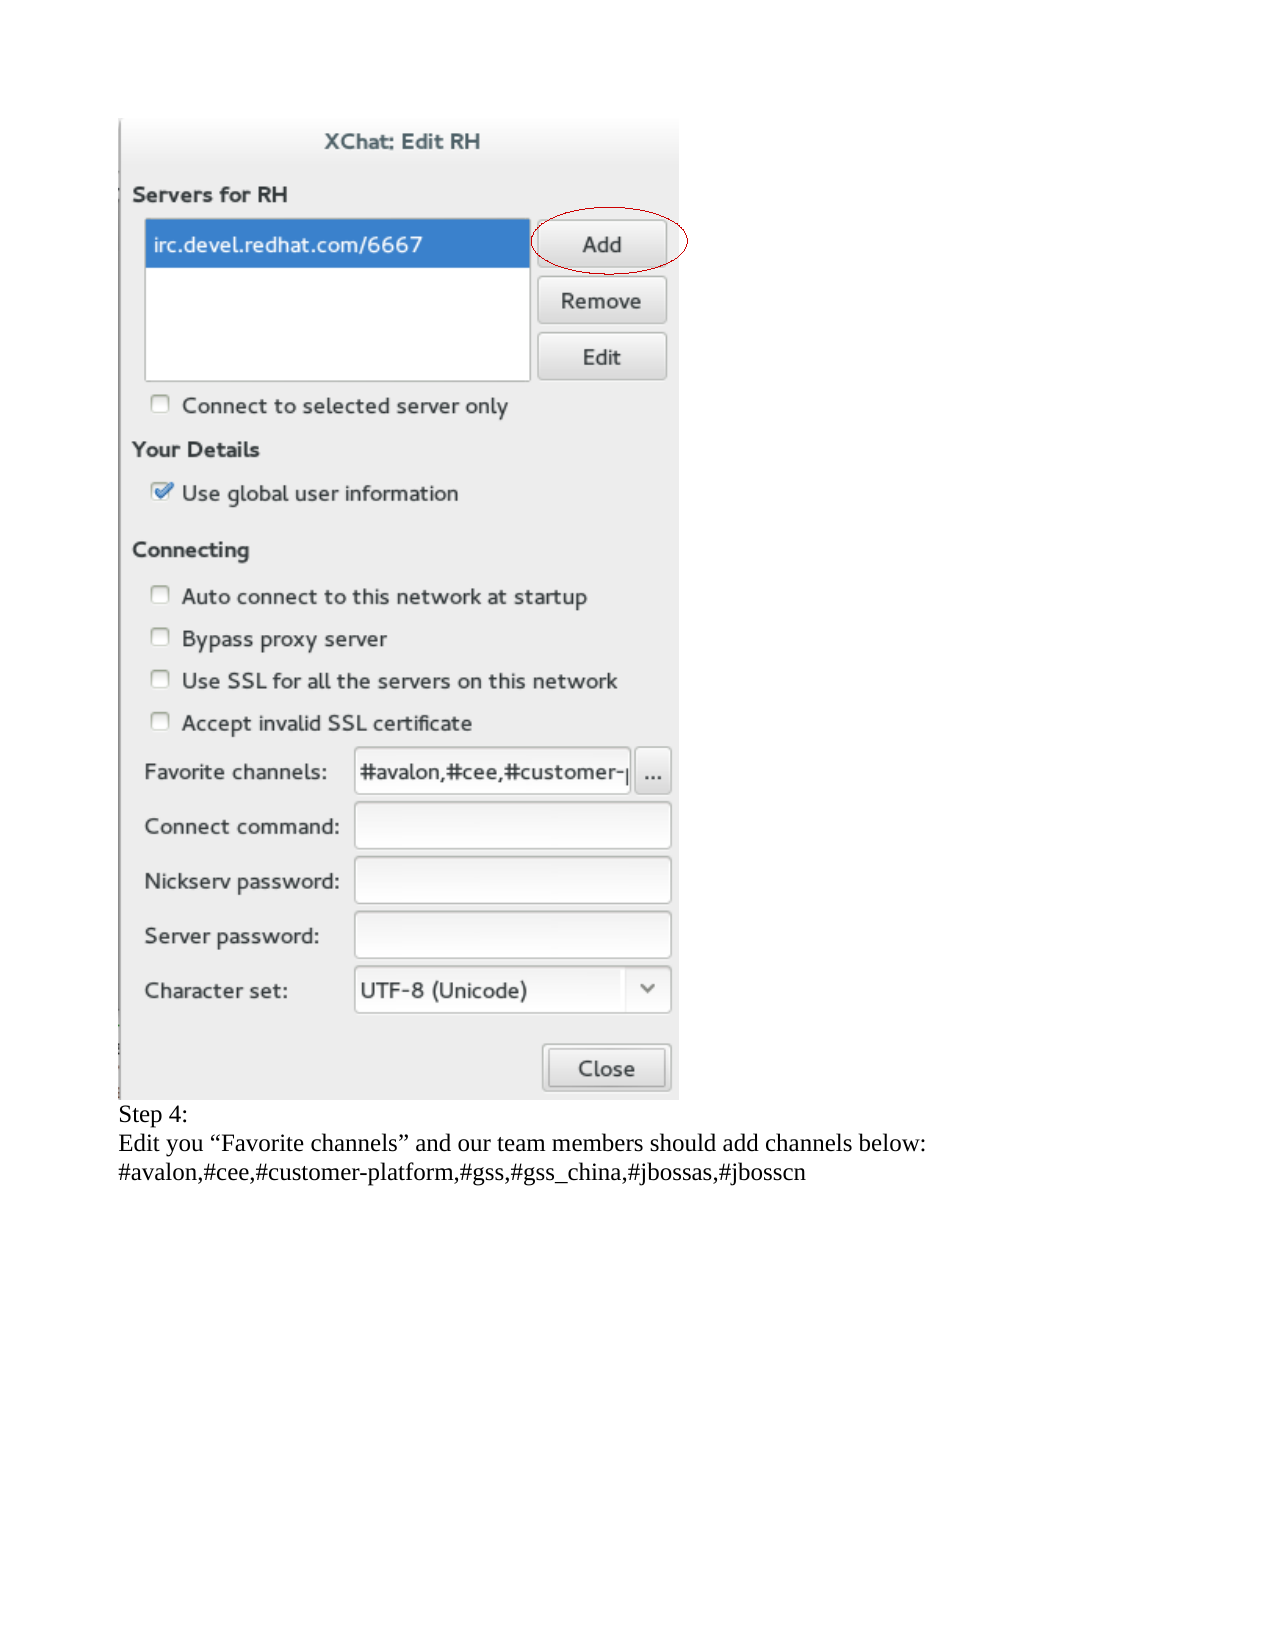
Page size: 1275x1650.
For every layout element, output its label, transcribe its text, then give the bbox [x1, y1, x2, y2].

text Edit you “Favorite channels” and our team members should add channels below: [118, 1128, 1157, 1157]
picture [118, 118, 679, 1100]
text #avalon,#cee,#customer-platform,#gss,#gss_china,#jbossas,#jbosscn [118, 1157, 1157, 1186]
text Step 4: [118, 1099, 1157, 1128]
